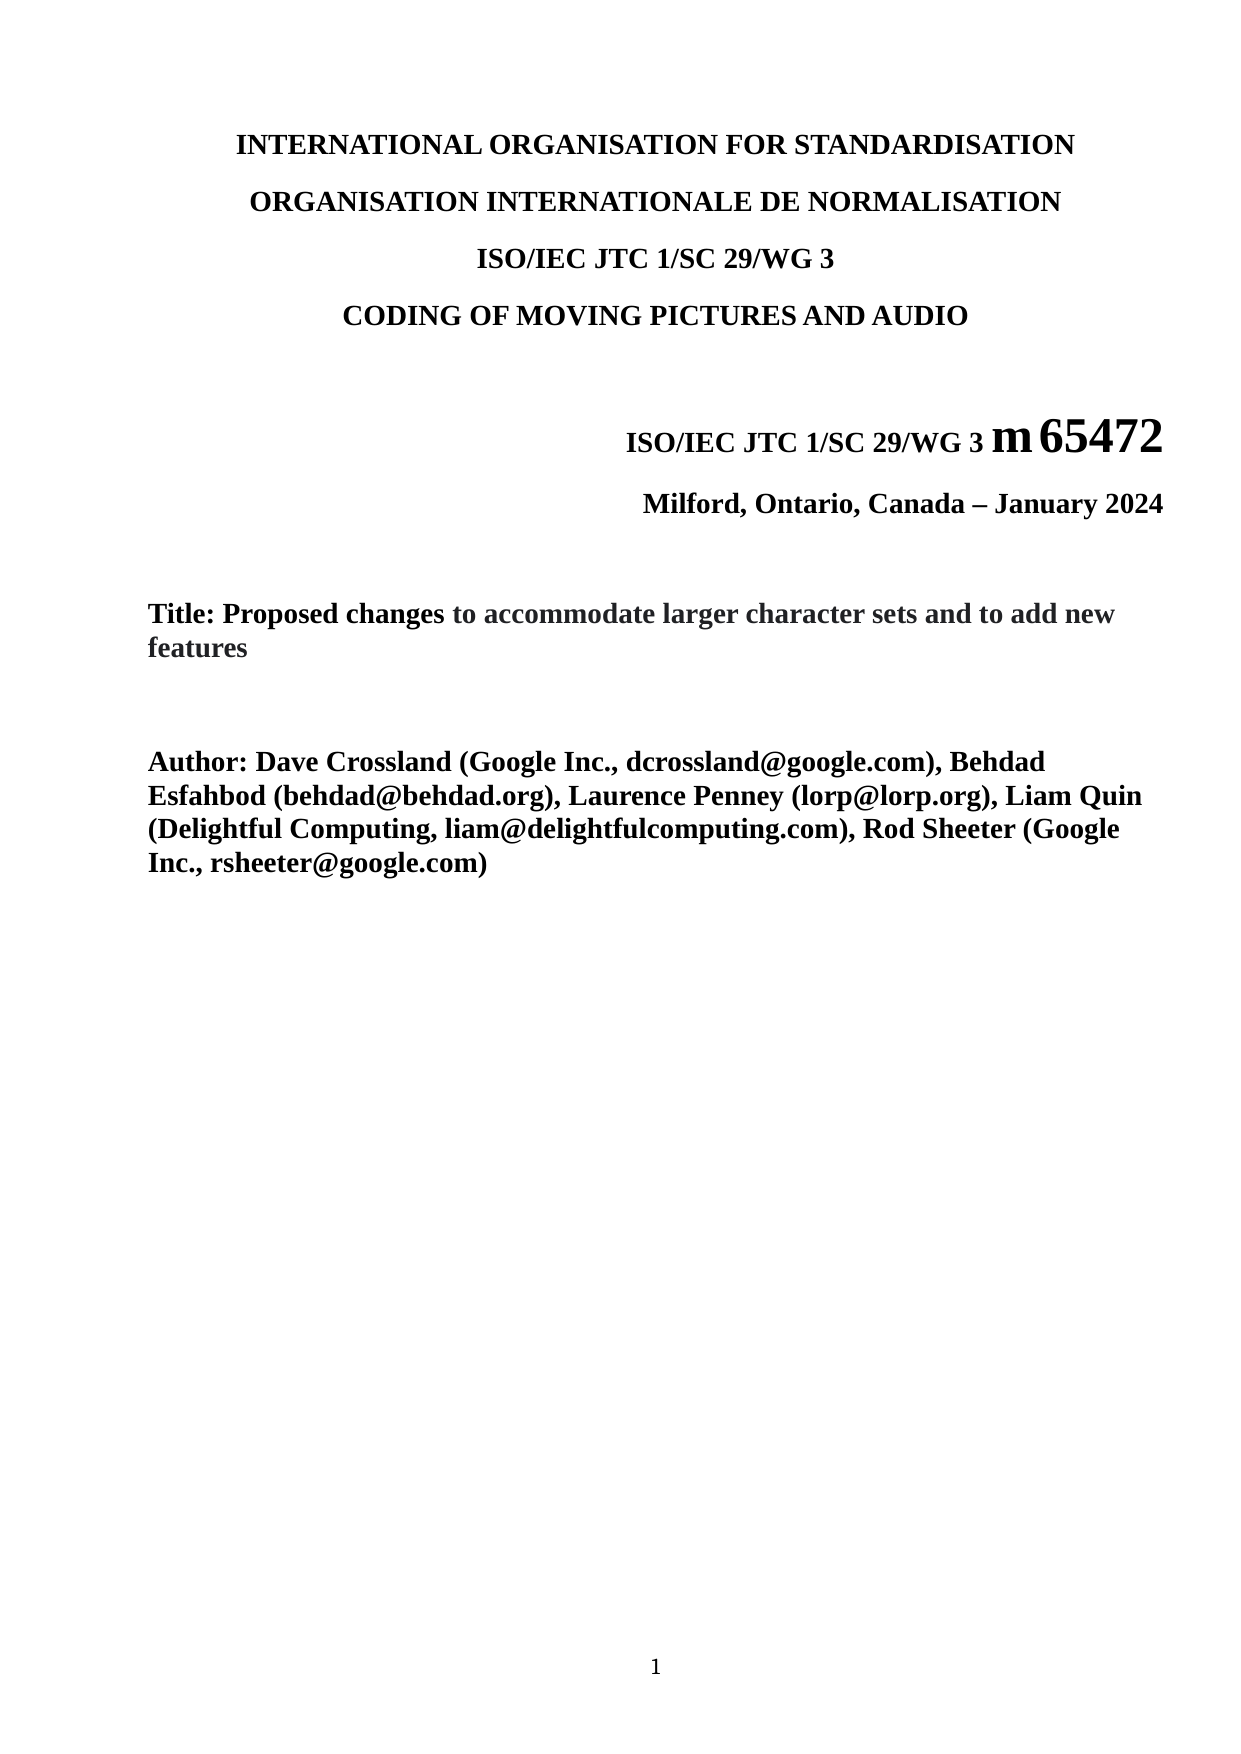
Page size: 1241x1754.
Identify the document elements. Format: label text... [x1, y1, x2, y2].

text ISO/IEC JTC 1/SC 29/WG 3 [148, 241, 1163, 275]
text Title: Proposed changes to accommodate larger character sets and to add new features [148, 596, 1163, 663]
text INTERNATIONAL ORGANISATION FOR STANDARDISATION [148, 127, 1163, 160]
text Milford, Ontario, Canada – January 2024 [148, 487, 1163, 520]
text ORGANISATION INTERNATIONALE DE NORMALISATION [148, 184, 1163, 217]
text Author: Dave Crossland (Google Inc., dcrossland@google.com), Behdad Esfahbod (behdad@behdad.org), Laurence Penney (lorp@lorp.org), Liam Quin (Delightful Computing, liam@delightfulcomputing.com), Rod Sheeter (Google Inc., rsheeter@google.com) [148, 744, 1163, 878]
text ISO/IEC JTC 1/SC 29/WG 3 m 65472 [148, 406, 1163, 463]
text CODING OF MOVING PICTURES AND AUDIO [148, 298, 1163, 332]
